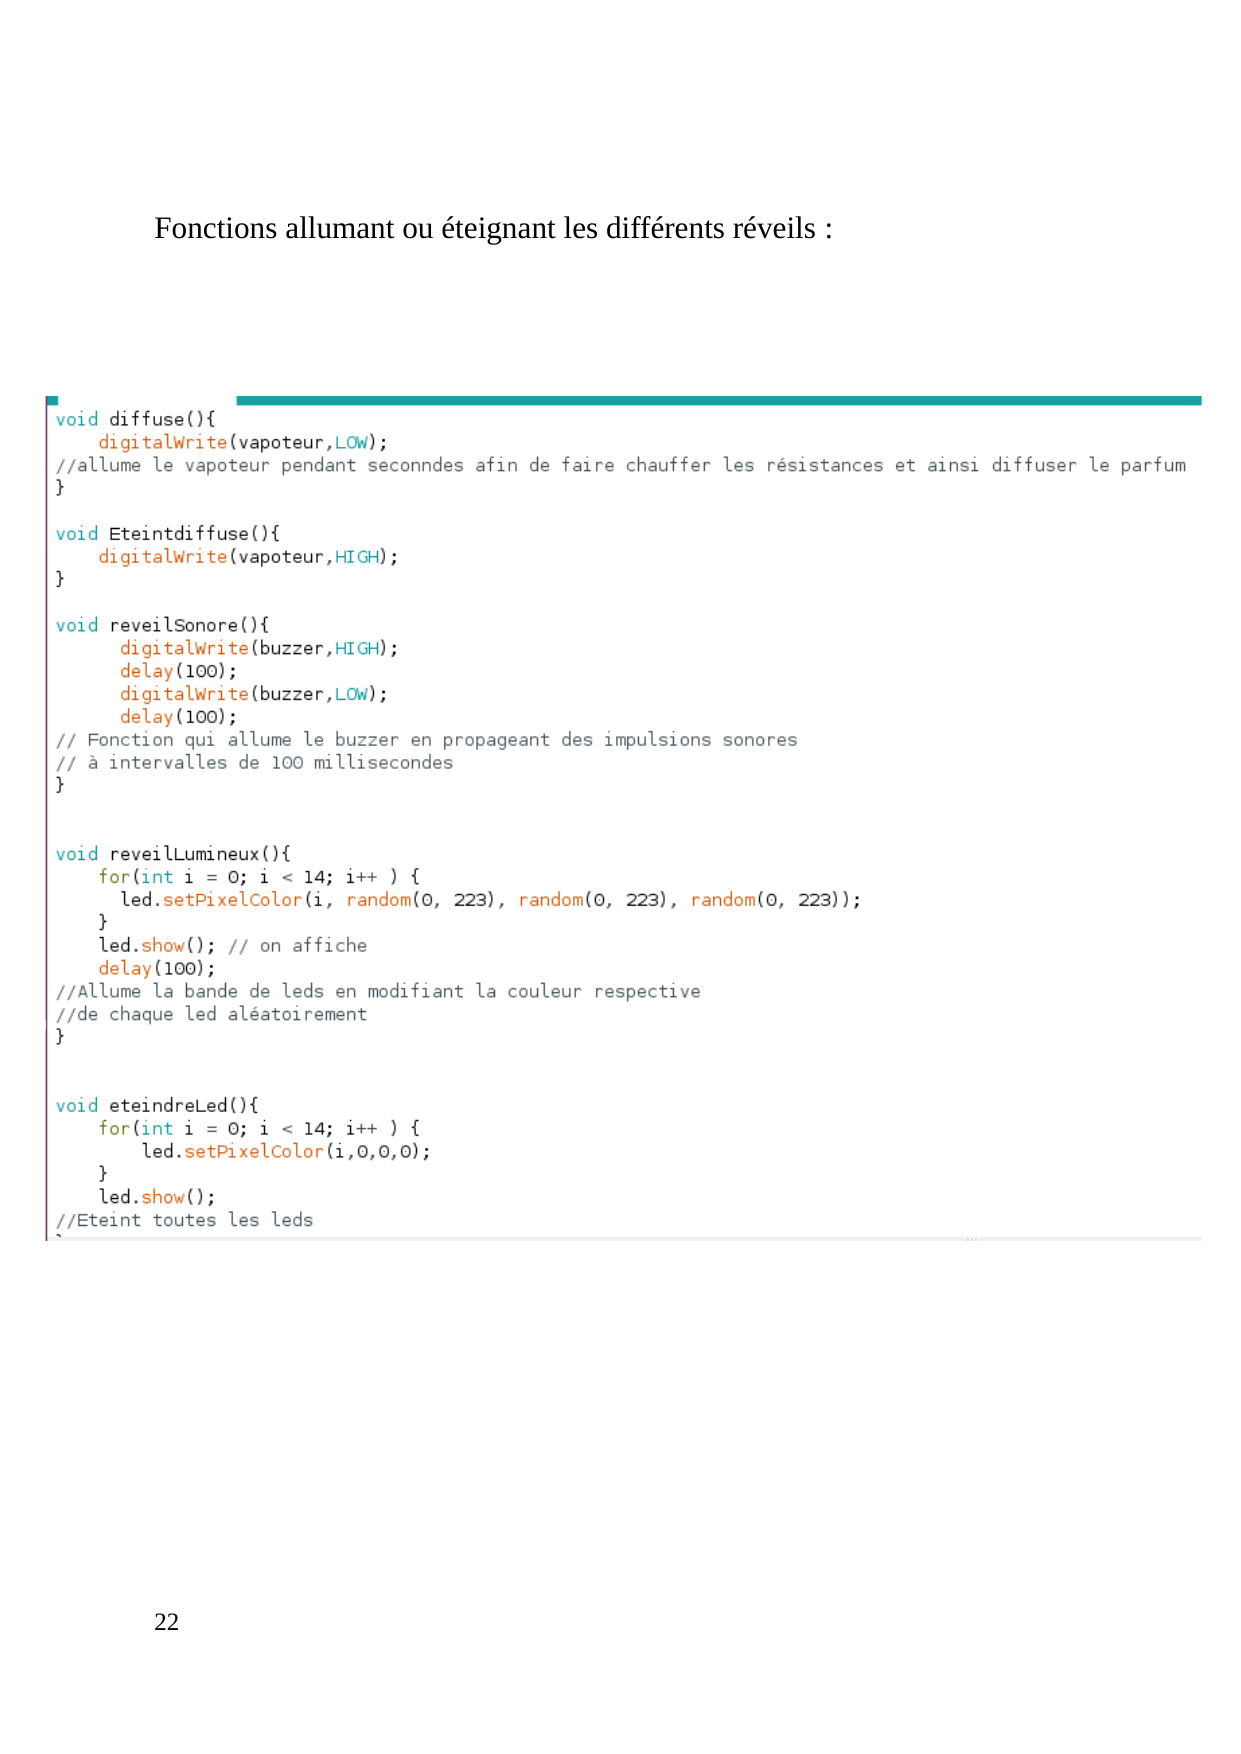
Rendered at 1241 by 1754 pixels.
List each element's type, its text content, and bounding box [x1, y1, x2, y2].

picture [45, 396, 1117, 1241]
text Fonctions allumant ou éteignant les différents réveils : [154, 209, 1098, 245]
